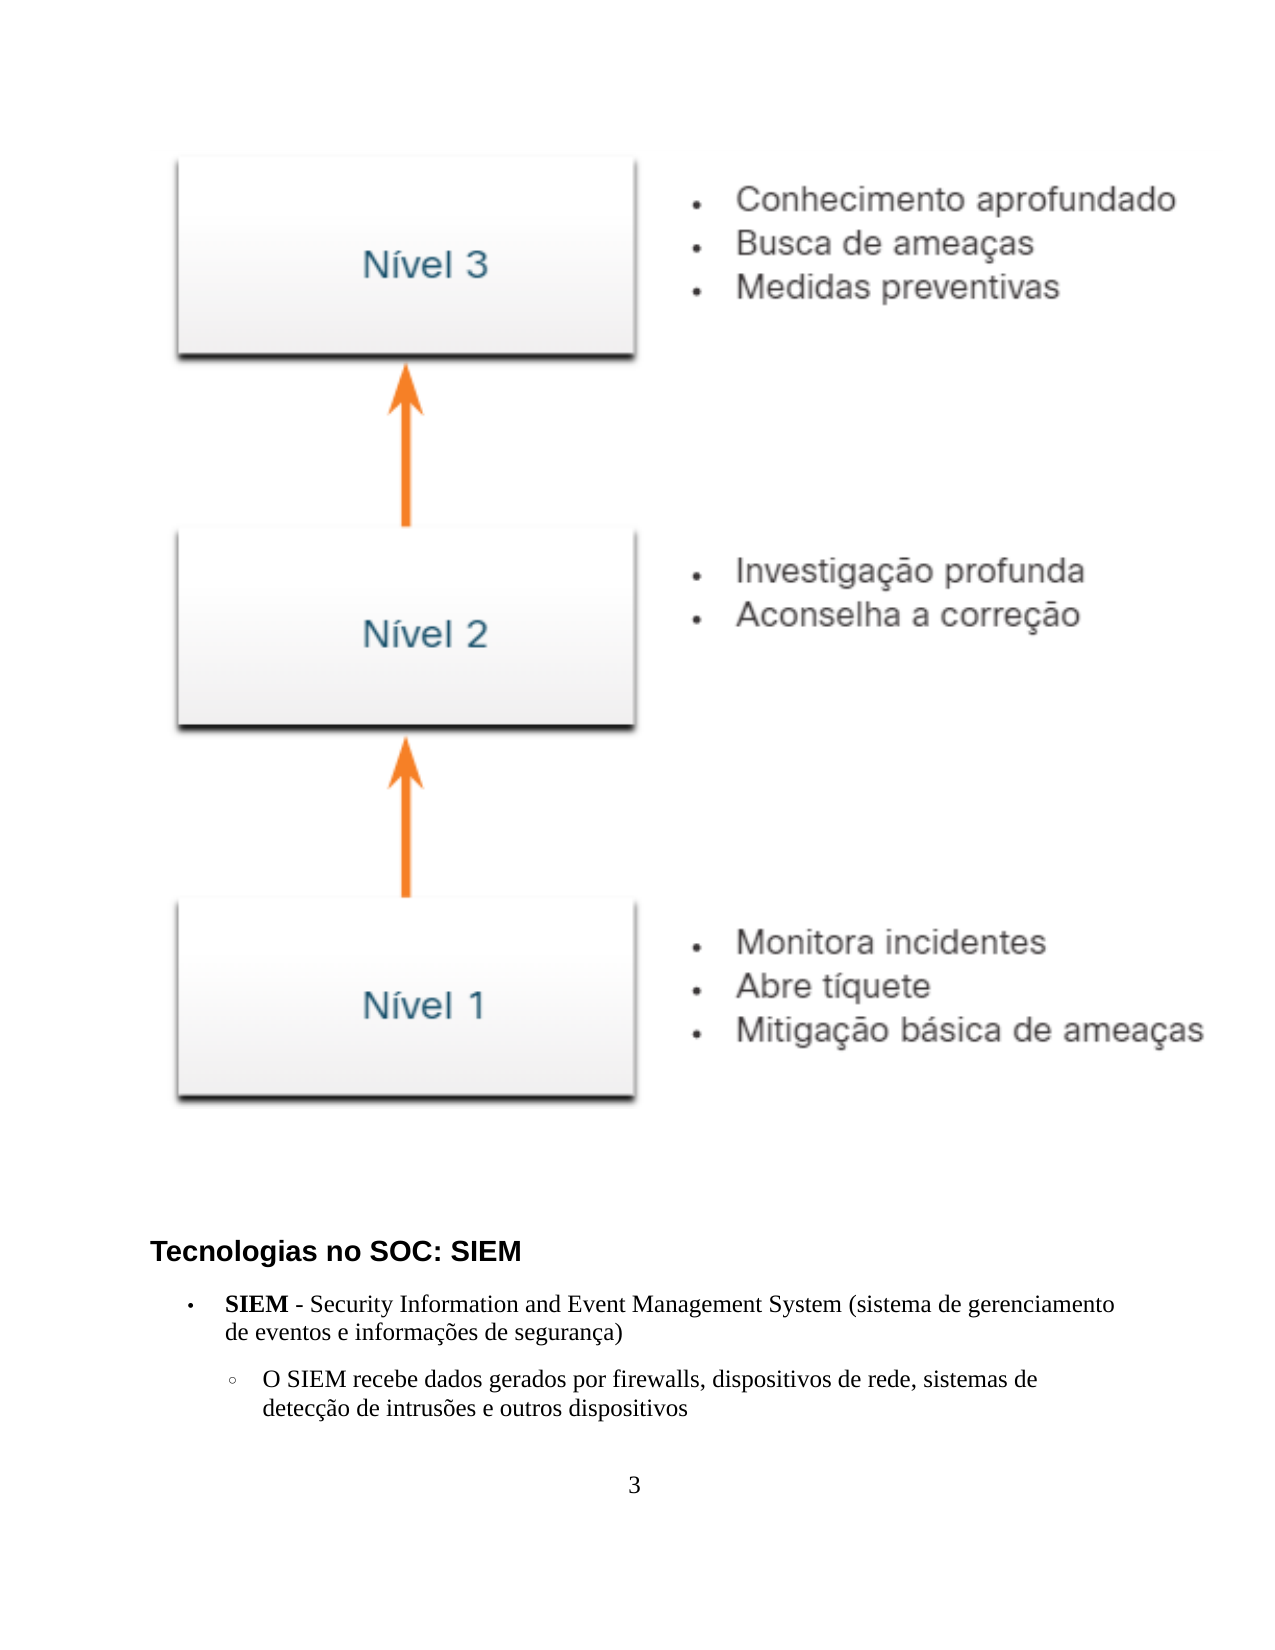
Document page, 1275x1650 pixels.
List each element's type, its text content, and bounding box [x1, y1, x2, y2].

subtitle Tecnologias no SOC: SIEM [150, 1234, 1125, 1267]
list O SIEM recebe dados gerados por firewalls, dispositivos de rede, sistemas de detecção de intrusões e outros dispositivos [225, 1364, 1125, 1422]
picture [150, 150, 1223, 1109]
list SIEM - Security Information and Event Management System (sistema de gerenciamento de eventos e informações de segurança) [187, 1289, 1125, 1346]
